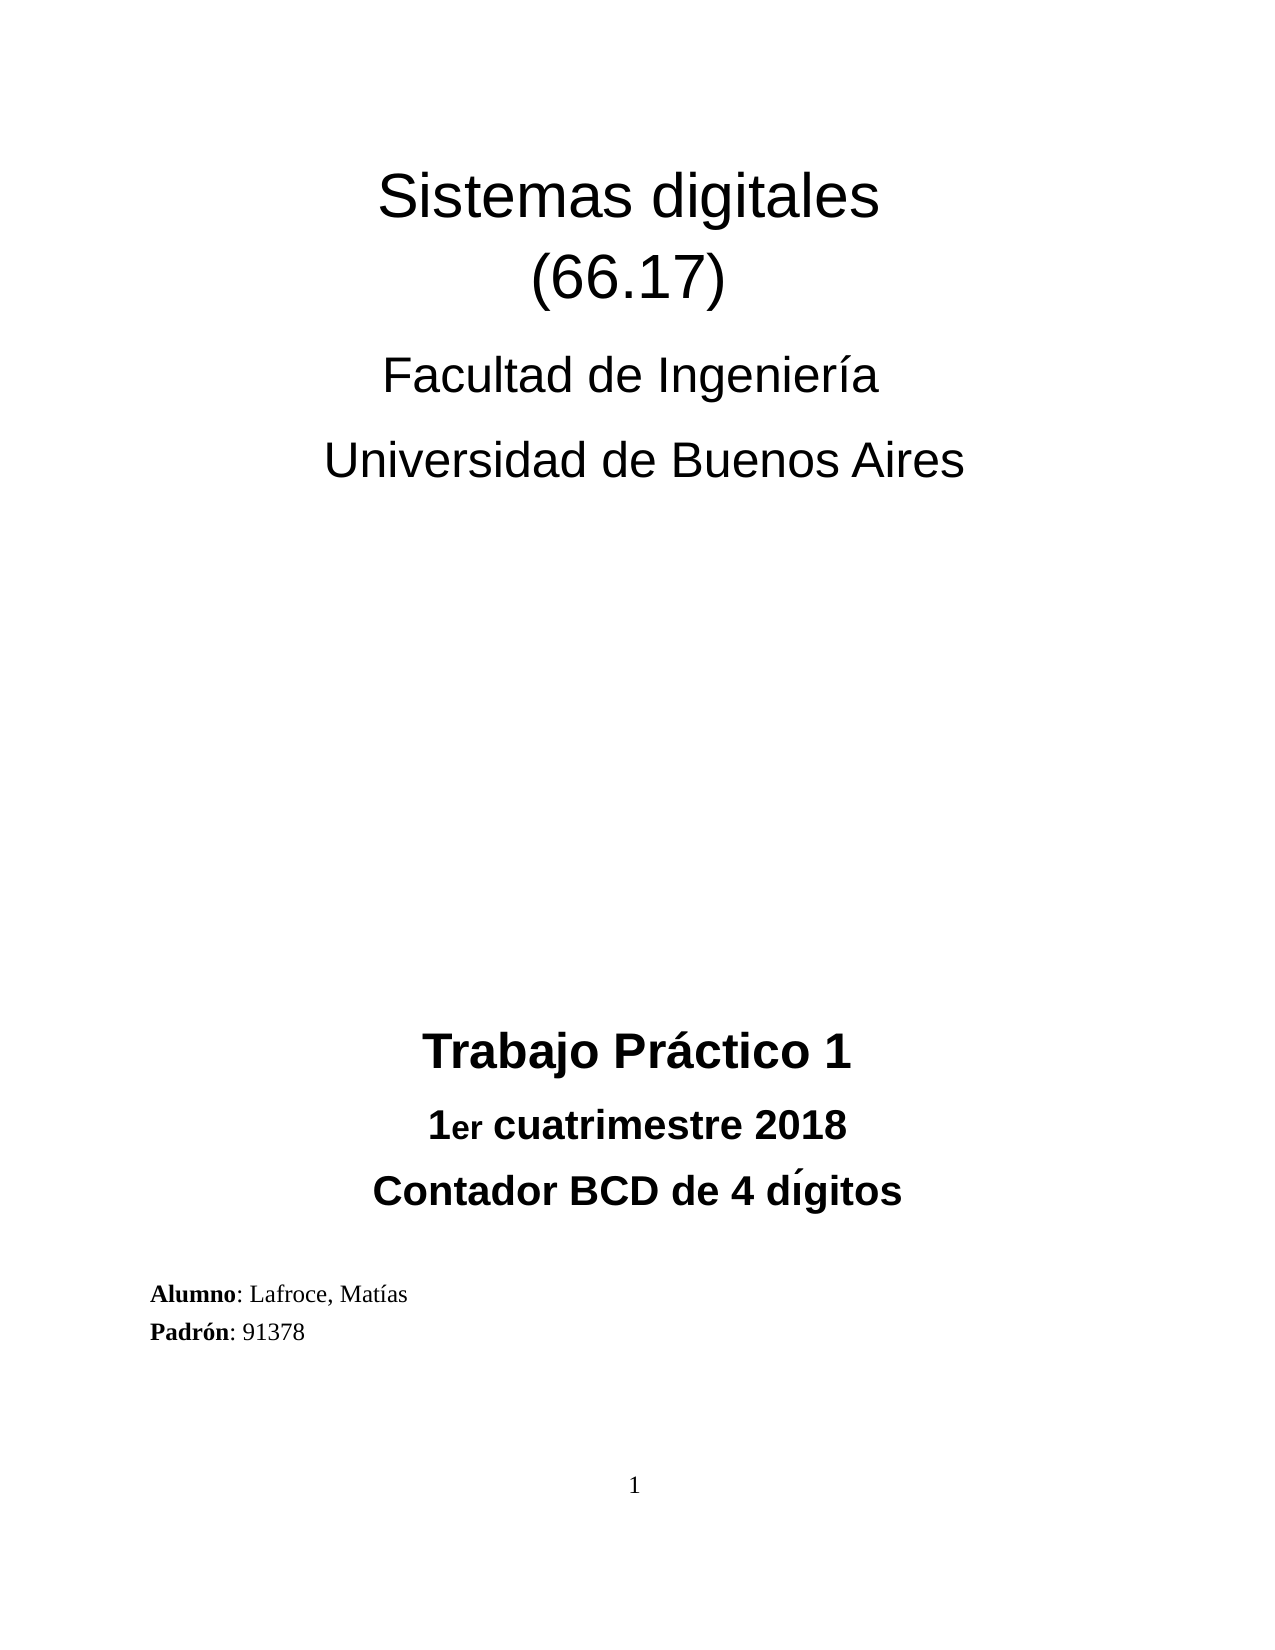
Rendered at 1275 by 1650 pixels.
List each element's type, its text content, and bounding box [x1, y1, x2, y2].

subtitle Sistemas digitales [150, 159, 1125, 231]
text Facultad de Ingeniería [150, 345, 1125, 403]
text Alumno: Lafroce, Matías [150, 1279, 1125, 1308]
text Contador BCD de 4 dı́gitos [150, 1167, 1125, 1214]
text (66.17) [150, 240, 1125, 312]
text Trabajo Práctico 1 [150, 1021, 1125, 1079]
text Universidad de Buenos Aires [150, 431, 1125, 488]
text Padrón: 91378 [150, 1317, 1125, 1346]
text 1er cuatrimestre 2018 [150, 1100, 1125, 1148]
